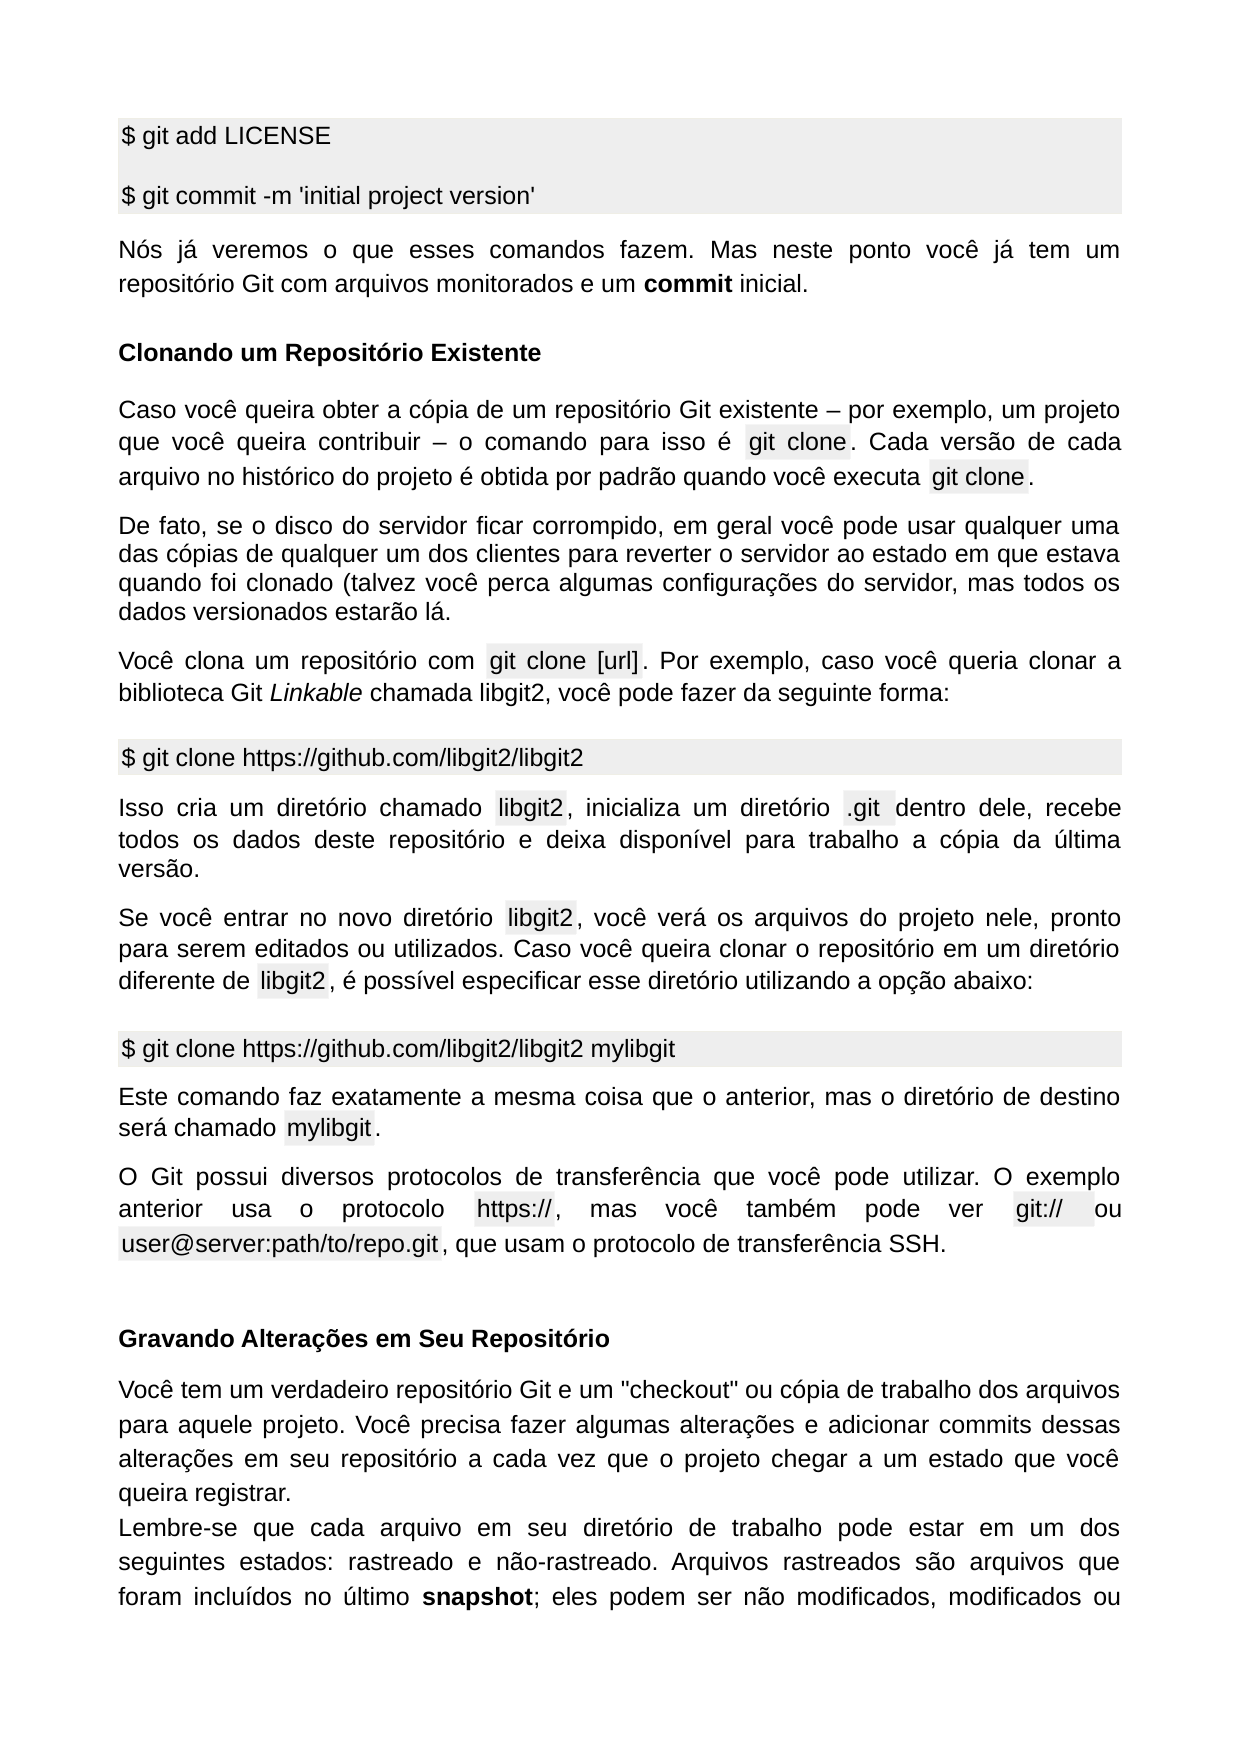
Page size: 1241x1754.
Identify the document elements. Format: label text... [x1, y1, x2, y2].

text $ git clone https://github.com/libgit2/libgit2 mylibgit [119, 1032, 1122, 1066]
text Você clona um repositório com git clone [url]. Por exemplo, caso você queria clonar a biblioteca Git Linkable chamada libgit2, você pode fazer da seguinte forma: [118, 643, 1122, 706]
subtitle Gravando Alterações em Seu Repositório [118, 1324, 1122, 1352]
text Lembre-se que cada arquivo em seu diretório de trabalho pode estar em um dos seguintes estados: rastreado e não-rastreado. Arquivos rastreados são arquivos que foram incluídos no último snapshot; eles podem ser não modificados, modificados ou [118, 1507, 1122, 1610]
text Nós já veremos o que esses comandos fazem. Mas neste ponto você já tem um repositório Git com arquivos monitorados e um commit inicial. [118, 229, 1122, 298]
text Isso cria um diretório chamado libgit2, inicializa um diretório .git dentro dele, recebe todos os dados deste repositório e deixa disponível para trabalho a cópia da última versão. [118, 790, 1122, 882]
text $ git clone https://github.com/libgit2/libgit2 [119, 740, 1122, 774]
text De fato, se o disco do servidor ficar corrompido, em geral você pode usar qualquer uma das cópias de qualquer um dos clientes para reverter o servidor ao estado em que estava quando foi clonado (talvez você perca algumas configurações do servidor, mas todos os dados versionados estarão lá. [118, 511, 1122, 626]
text O Git possui diversos protocolos de transferência que você pode utilizar. O exemplo anterior usa o protocolo https://, mas você também pode ver git:// ou user@server:path/to/repo.git, que usam o protocolo de transferência SSH. [118, 1162, 1122, 1261]
text Se você entrar no novo diretório libgit2, você verá os arquivos do projeto nele, pronto para serem editados ou utilizados. Caso você queira clonar o repositório em um diretório diferente de libgit2, é possível especificar esse diretório utilizando a opção abaixo: [118, 899, 1122, 998]
text $ git add LICENSE [119, 119, 1122, 150]
text Este comando faz exatamente a mesma coisa que o anterior, mas o diretório de destino será chamado mylibgit. [118, 1082, 1122, 1145]
text Você tem um verdadeiro repositório Git e um "checkout" ou cópia de trabalho dos arquivos para aquele projeto. Você precisa fazer algumas alterações e adicionar commits dessas alterações em seu repositório a cada vez que o projeto chegar a um estado que você queira registrar. [118, 1370, 1122, 1507]
text Caso você queira obter a cópia de um repositório Git existente – por exemplo, um projeto que você queira contribuir – o comando para isso é git clone. Cada versão de cada arquivo no histórico do projeto é obtida por padrão quando você executa git clone. [118, 395, 1122, 493]
text $ git commit -m 'initial project version' [119, 178, 1122, 213]
subtitle Clonando um Repositório Existente [118, 315, 1122, 366]
